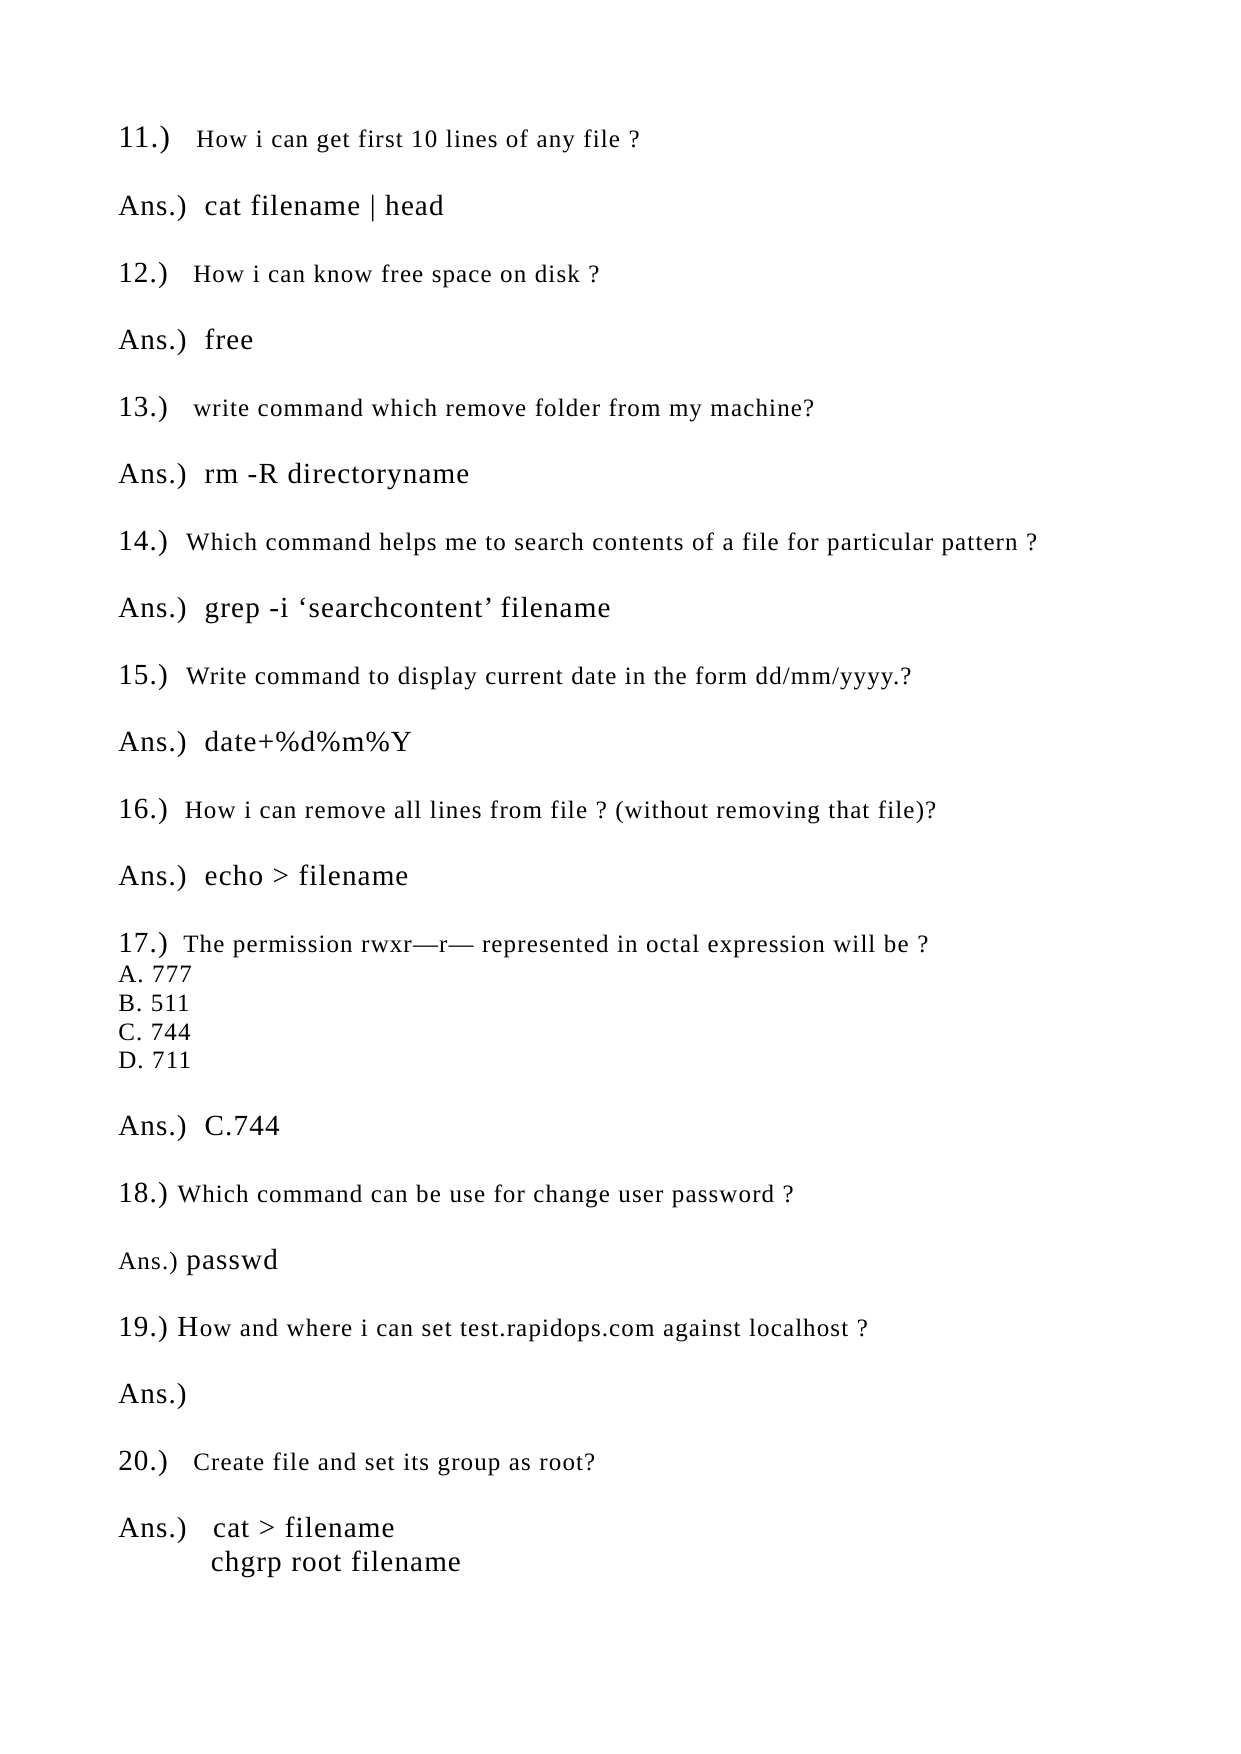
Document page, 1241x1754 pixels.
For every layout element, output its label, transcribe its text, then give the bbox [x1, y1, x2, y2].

text A. 777 [118, 959, 1122, 988]
text Ans.) date+%d%m%Y [118, 724, 1122, 758]
text Ans.) free [118, 322, 1122, 355]
text 18.) Which command can be use for change user password ? [118, 1175, 1122, 1208]
text chgrp root filename [118, 1544, 1122, 1577]
text Ans.) cat > filename [118, 1510, 1122, 1544]
text 11.) How i can get first 10 lines of any file ? [118, 118, 1122, 154]
text 20.) Create file and set its group as root? [118, 1443, 1122, 1477]
text 12.) How i can know free space on disk ? [118, 255, 1122, 288]
text C. 744 [118, 1017, 1122, 1045]
text D. 711 [118, 1045, 1122, 1074]
text 19.) How and where i can set test.rapidops.com against localhost ? [118, 1309, 1122, 1342]
text Ans.) rm -R directoryname [118, 456, 1122, 489]
text 17.) The permission rwxr—r— represented in octal expression will be ? [118, 926, 1122, 959]
text B. 511 [118, 988, 1122, 1017]
text Ans.) passwd [118, 1242, 1122, 1275]
text 16.) How i can remove all lines from file ? (without removing that file)? [118, 791, 1122, 825]
text Ans.) grep -i ‘searchcontent’ filename [118, 590, 1122, 624]
text 15.) Write command to display current date in the form dd/mm/yyyy.? [118, 657, 1122, 691]
text 14.) Which command helps me to search contents of a file for particular pattern ? [118, 523, 1122, 557]
text Ans.) echo > filename [118, 858, 1122, 892]
text 13.) write command which remove folder from my machine? [118, 389, 1122, 422]
text Ans.) cat filename | head [118, 188, 1122, 221]
text Ans.) C.744 [118, 1108, 1122, 1141]
text Ans.) [118, 1376, 1122, 1409]
